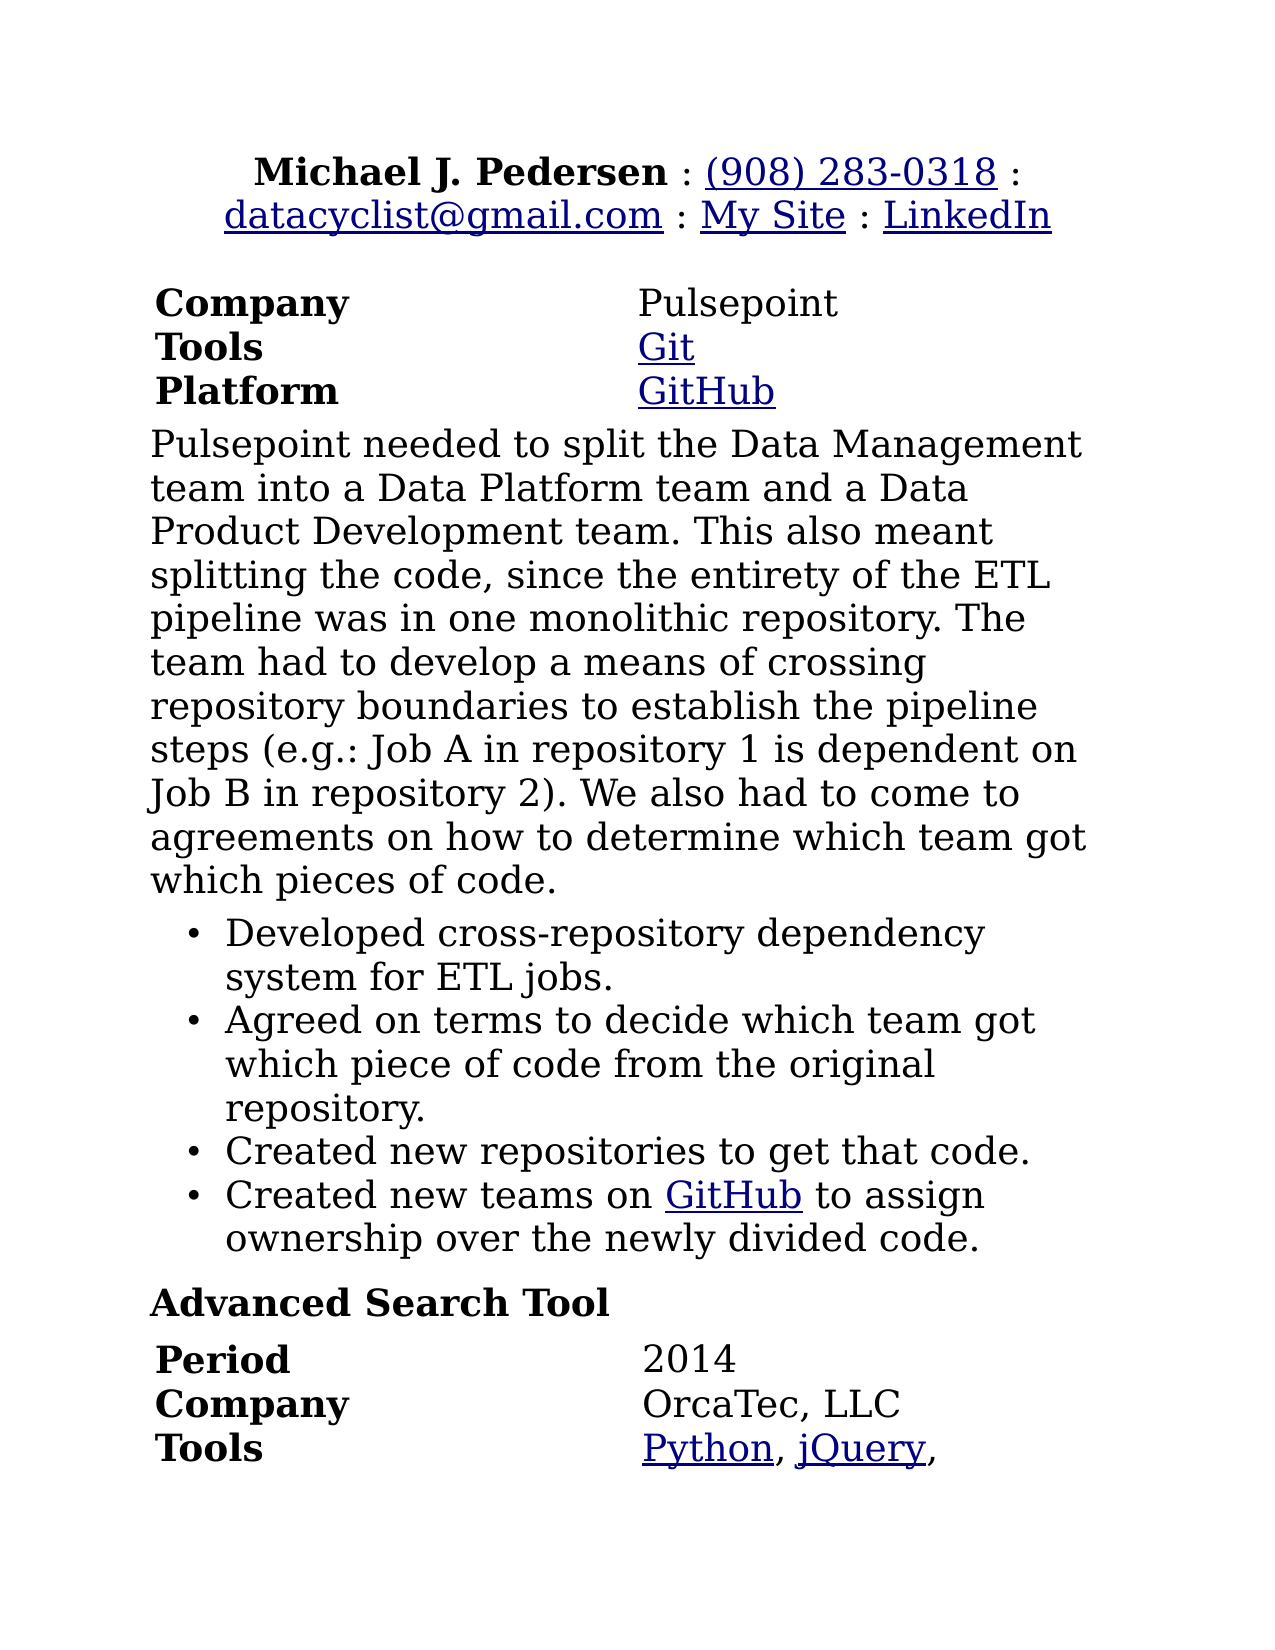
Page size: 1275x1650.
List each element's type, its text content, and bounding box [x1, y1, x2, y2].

table_cell Python, jQuery, [638, 1426, 1125, 1470]
list Developed cross-repository dependency system for ETL jobs. [187, 912, 1125, 999]
table_cell Pulsepoint [638, 281, 1125, 325]
table_cell GitHub [638, 370, 1125, 413]
table_cell Tools [150, 1426, 637, 1470]
text Pulsepoint needed to split the Data Management team into a Data Platform team and a Data Product Development team. This also meant splitting the code, since the entirety of the ETL pipeline was in one monolithic repository. The team had to develop a means of crossing repository boundaries to establish the pipeline steps (e.g.: Job A in repository 1 is dependent on Job B in repository 2). We also had to come to agreements on how to determine which team got which pieces of code. [150, 422, 1125, 903]
table_cell Tools [150, 325, 637, 369]
table_cell Company [150, 281, 637, 325]
table_header 2014 [638, 1338, 1125, 1382]
table_cell OrcaTec, LLC [638, 1382, 1125, 1426]
table_header Period [150, 1338, 637, 1382]
subtitle Advanced Search Tool [150, 1282, 1125, 1326]
list Agreed on terms to decide which team got which piece of code from the original repository. [187, 999, 1125, 1130]
table_cell Company [150, 1382, 637, 1426]
list Created new teams on GitHub to assign ownership over the newly divided code. [187, 1173, 1125, 1261]
list Created new repositories to get that code. [187, 1130, 1125, 1173]
table_cell Platform [150, 370, 637, 413]
table_cell Git [638, 325, 1125, 369]
